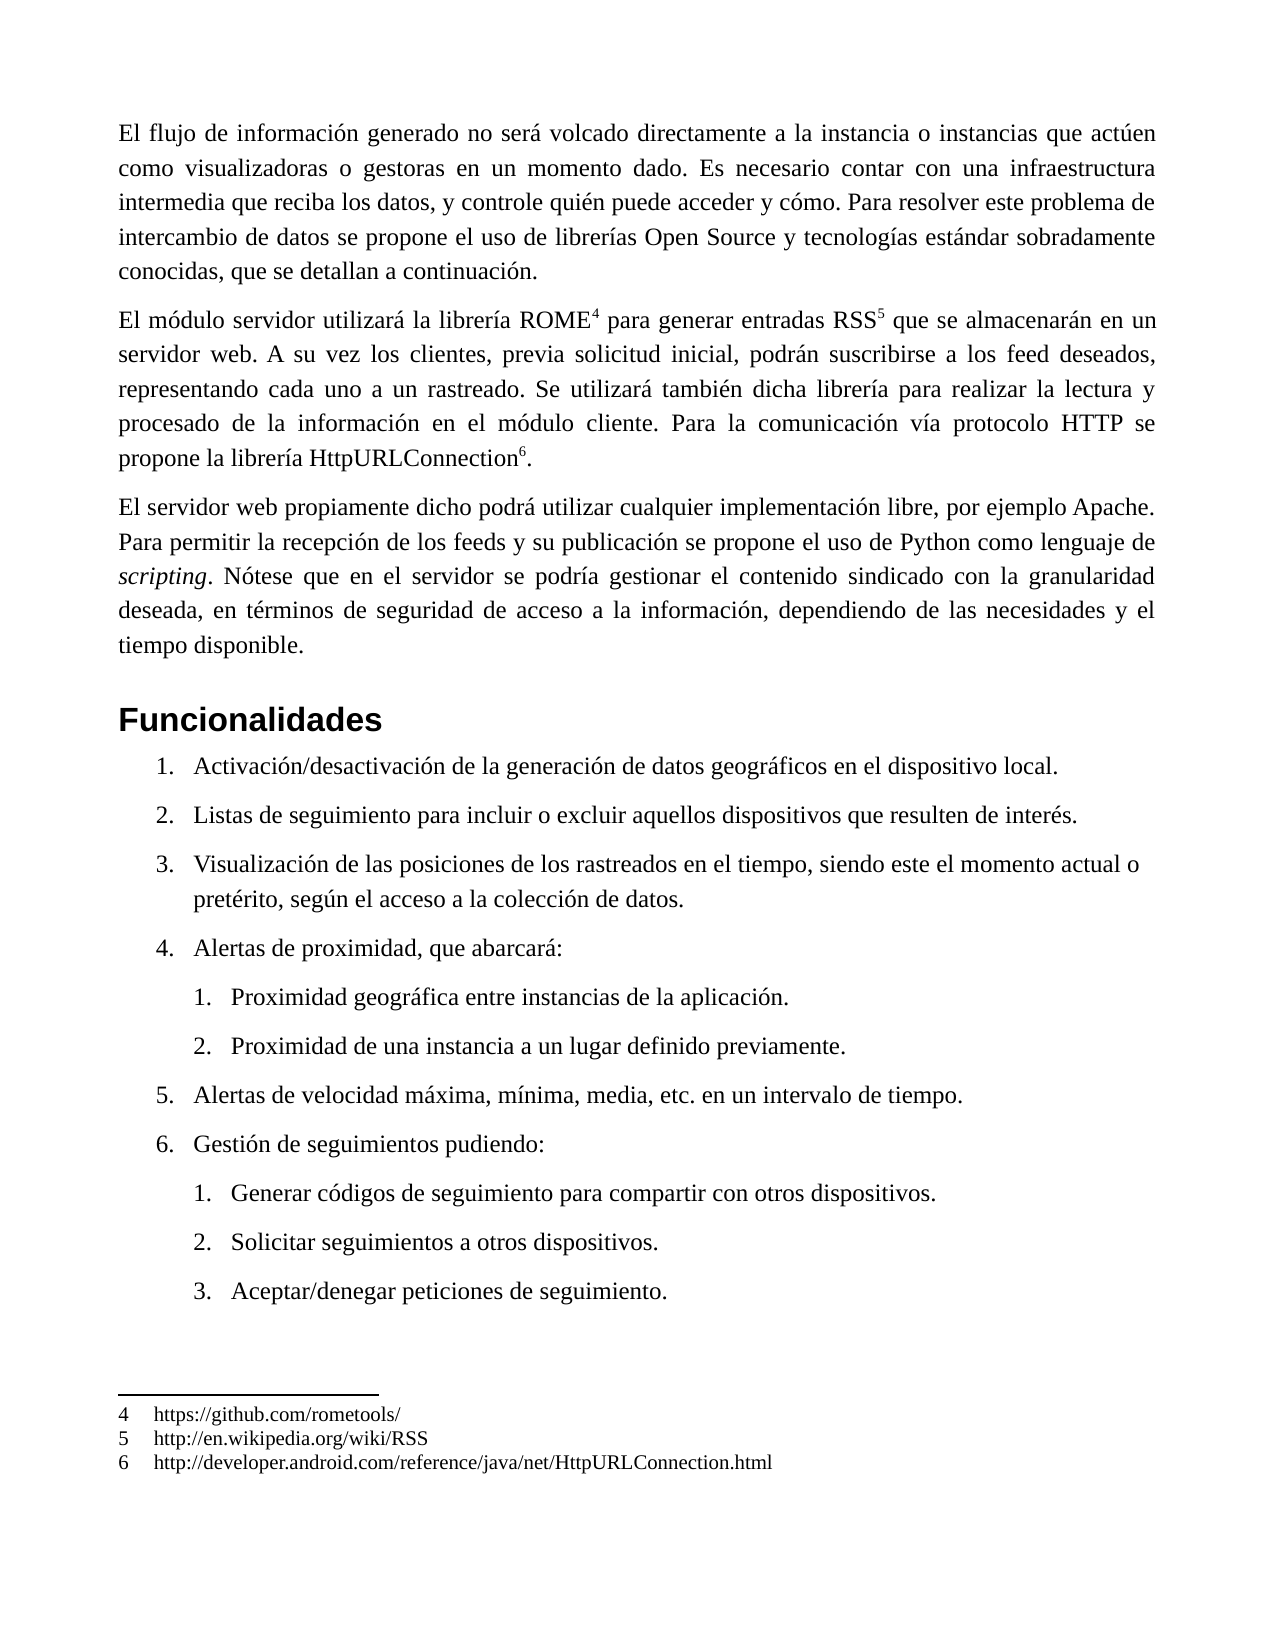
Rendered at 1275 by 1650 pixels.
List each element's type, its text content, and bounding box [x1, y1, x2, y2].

list Alertas de velocidad máxima, mínima, media, etc. en un intervalo de tiempo. [156, 1080, 1157, 1109]
list Solicitar seguimientos a otros dispositivos. [193, 1227, 1157, 1256]
text http://en.wikipedia.org/wiki/RSS [118, 1426, 1157, 1449]
text El flujo de información generado no será volcado directamente a la instancia o instancias que actúen como visualizadoras o gestoras en un momento dado. Es necesario contar con una infraestructura intermedia que reciba los datos, y controle quién puede acceder y cómo. Para resolver este problema de intercambio de datos se propone el uso de librerías Open Source y tecnologías estándar sobradamente conocidas, que se detallan a continuación. [118, 118, 1157, 285]
text El módulo servidor utilizará la librería ROME para generar entradas RSS que se almacenarán en un servidor web. A su vez los clientes, previa solicitud inicial, podrán suscribirse a los feed deseados, representando cada uno a un rastreado. Se utilizará también dicha librería para realizar la lectura y procesado de la información en el módulo cliente. Para la comunicación vía protocolo HTTP se propone la librería HttpURLConnection. [118, 305, 1157, 472]
text https://github.com/rometools/ [118, 1401, 1157, 1426]
list Visualización de las posiciones de los rastreados en el tiempo, siendo este el momento actual o pretérito, según el acceso a la colección de datos. [156, 849, 1157, 912]
list Gestión de seguimientos pudiendo: [156, 1129, 1157, 1158]
list Aceptar/denegar peticiones de seguimiento. [193, 1276, 1157, 1305]
list Proximidad geográfica entre instancias de la aplicación. [193, 982, 1157, 1011]
list Generar códigos de seguimiento para compartir con otros dispositivos. [193, 1178, 1157, 1207]
list Alertas de proximidad, que abarcará: [156, 933, 1157, 961]
subtitle Funcionalidades [118, 700, 1157, 738]
list Activación/desactivación de la generación de datos geográficos en el dispositivo local. [156, 751, 1157, 780]
list Listas de seguimiento para incluir o excluir aquellos dispositivos que resulten de interés. [156, 800, 1157, 829]
text http://developer.android.com/reference/java/net/HttpURLConnection.html [118, 1449, 1157, 1474]
text El servidor web propiamente dicho podrá utilizar cualquier implementación libre, por ejemplo Apache. Para permitir la recepción de los feeds y su publicación se propone el uso de Python como lenguaje de scripting. Nótese que en el servidor se podría gestionar el contenido sindicado con la granularidad deseada, en términos de seguridad de acceso a la información, dependiendo de las necesidades y el tiempo disponible. [118, 492, 1157, 659]
list Proximidad de una instancia a un lugar definido previamente. [193, 1031, 1157, 1059]
